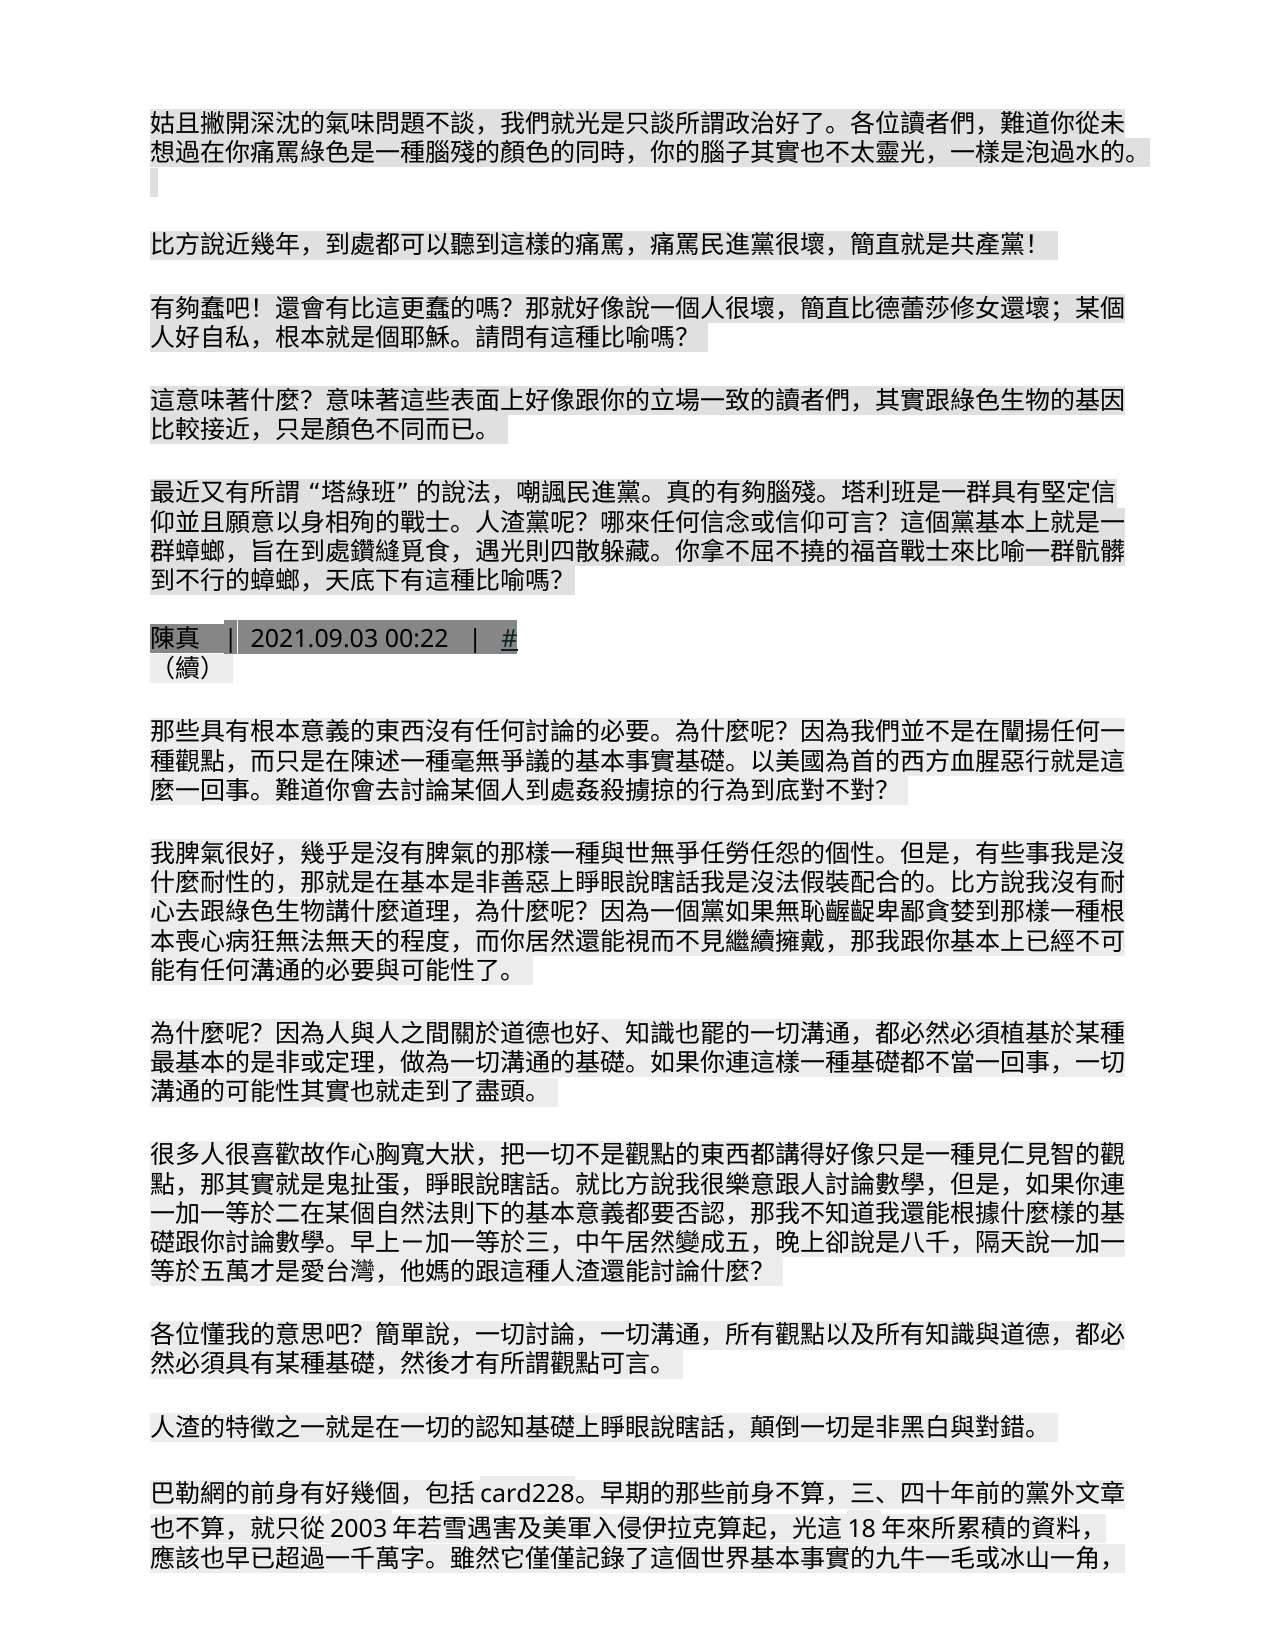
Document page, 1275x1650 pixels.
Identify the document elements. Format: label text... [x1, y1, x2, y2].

text （再續） 我喜歡朋友，但不喜歡讀者，不喜歡支持者。這讓我始終很排斥成為一名公眾人物。套句R.M.RILKE的話，“所謂名聲，不過就是一切誤解的總和”。 因此，朋友越多越好，至於讀者或支持者則敬謝不敏，因為他們往往只是讓我啞口無言而已。 長久以來，我發現，所謂讀者是這樣一種狀況，他們並不在乎你到底在想什麼或說什麼，而只是從你的文字中挖出一些能夠迎合他的某種既定立場的表面片段。不管你寫什麼，他就只對那些能夠滿足其特定立場的東西有興趣而已。 問題是，如果你不能理解某種 “世界”，你如何可能理解在那個 “世界” 底下的片語隻字？ 因此，當讀者們又找到另外一些與其立場不合的片段時，他們馬上就會翻臉了。 姑且撇開深沈的氣味問題不談，我們就光是只談所謂政治好了。各位讀者們，難道你從未想過在你痛罵綠色是一種腦殘的顏色的同時，你的腦子其實也不太靈光，一樣是泡過水的。 比方說近幾年，到處都可以聽到這樣的痛罵，痛罵民進黨很壞，簡直就是共產黨！ 有夠蠢吧！還會有比這更蠢的嗎？那就好像說一個人很壞，簡直比德蕾莎修女還壞；某個人好自私，根本就是個耶穌。請問有這種比喻嗎？ 這意味著什麼？意味著這些表面上好像跟你的立場一致的讀者們，其實跟綠色生物的基因比較接近，只是顏色不同而已。 最近又有所謂 “塔綠班” 的說法，嘲諷民進黨。真的有夠腦殘。塔利班是一群具有堅定信仰並且願意以身相殉的戰士。人渣黨呢？哪來任何信念或信仰可言？這個黨基本上就是一群蟑螂，旨在到處鑽縫覓食，遇光則四散躲藏。你拿不屈不撓的福音戰士來比喻一群骯髒到不行的蟑螂，天底下有這種比喻嗎？ [150, 75, 1125, 595]
text 陳真 | 2021.09.03 00:22 | # [150, 620, 1125, 654]
text （續） 那些具有根本意義的東西沒有任何討論的必要。為什麼呢？因為我們並不是在闡揚任何一種觀點，而只是在陳述一種毫無爭議的基本事實基礎。以美國為首的西方血腥惡行就是這麼一回事。難道你會去討論某個人到處姦殺擄掠的行為到底對不對？ 我脾氣很好，幾乎是沒有脾氣的那樣一種與世無爭任勞任怨的個性。但是，有些事我是沒什麼耐性的，那就是在基本是非善惡上睜眼說瞎話我是沒法假裝配合的。比方說我沒有耐心去跟綠色生物講什麼道理，為什麼呢？因為一個黨如果無恥齷齪卑鄙貪婪到那樣一種根本喪心病狂無法無天的程度，而你居然還能視而不見繼續擁戴，那我跟你基本上已經不可能有任何溝通的必要與可能性了。 為什麼呢？因為人與人之間關於道德也好、知識也罷的一切溝通，都必然必須植基於某種最基本的是非或定理，做為一切溝通的基礎。如果你連這樣一種基礎都不當一回事，一切溝通的可能性其實也就走到了盡頭。 很多人很喜歡故作心胸寬大狀，把一切不是觀點的東西都講得好像只是一種見仁見智的觀點，那其實就是鬼扯蛋，睜眼說瞎話。就比方說我很樂意跟人討論數學，但是，如果你連一加一等於二在某個自然法則下的基本意義都要否認，那我不知道我還能根據什麼樣的基礎跟你討論數學。早上ㄧ加一等於三，中午居然變成五，晚上卻說是八千，隔天說一加一等於五萬才是愛台灣，他媽的跟這種人渣還能討論什麼？ 各位懂我的意思吧？簡單說，一切討論，一切溝通，所有觀點以及所有知識與道德，都必然必須具有某種基礎，然後才有所謂觀點可言。 人渣的特徵之一就是在一切的認知基礎上睜眼說瞎話，顛倒一切是非黑白與對錯。 巴勒網的前身有好幾個，包括card228。早期的那些前身不算，三、四十年前的黨外文章也不算，就只從2003年若雪遇害及美軍入侵伊拉克算起，光這18年來所累積的資料，應該也早已超過一千萬字。雖然它僅僅記錄了這個世界基本事實的九牛一毛或冰山一角，但是，只要你真的有意願了解真相，光憑著這麼一點關於基礎問題的資料，事實上也已足夠澄清那些荒唐透頂的主流命題。 問題是，我可以打造一座水庫，但是你肯不肯取ㄧ瓢飲我卻無法左右。就如同阿桑吉的維基解密，揭露數千萬筆密件，但是如果你根本不當一回事，那我還能說些什麼？我總不可能扒開你的眼睛強迫你讀吧？讀不讀畢竟是你的所謂自由。你喜歡無腦地活著，我還能說些什麼呢？那畢竟是你的生命樣態，我難以置喙。 可是，當你選擇以那樣一種無腦的生物狀態活在這世上時，你卻又積極表達各種蠢到爆的想法，那不是很不可思議嗎？你哪有可能還會有什麼想法呢？就好像一個人如果連ㄧ加一等於二都能鬼扯瞎掰一通，難道我還能教你微積分嗎？連加法也教不了不是嗎？也就是說，我們之間已經沒有什麼好說的了。 我有很多朋友，我知道他們綠油油，我對他們的智商和道德感及美學能力感到很可悲。因此我會盡一切可能不去跟他們談論任何關於是非善惡的話題，因為我知道我們之間並不存在這方面任何溝通的可能性。如果他們硬要談，我知道這份友誼很可能就會喪失。我們只能談談天氣，談談爸爸經媽媽經，談談醫學常識，談談人際之間的八卦，如此而已。 談這些當然也很有意義，但是那種感覺就好像在欺騙人一樣 ，我被迫得千方百計刻意迴避那些同樣具有深刻意義的價值問題，以免傷害了對方，以免傷害了彼此的關係。這也是為什麼我平常生活盡可能絕口不談所謂政治的原因，因為在這個被充份洗腦半個多世紀的小島上，明白人太少，知音難尋。 我始終覺得，人與人之間心靈的距離不是來自階級，不是來自學經歷，不是來自任何觀點，而是來自基本的美感或氣味。所謂知音就是彼此對於美醜善惡的評價與感受具有某種深沈的相似性。 我喜歡沈從文，喜歡維根斯坦，無非也只是因為他們的氣味與我相近。我跟他們彷彿呼吸著同樣的空氣。這樣一種關乎氣味的問題，當然又比政治上的基礎問題又更深刻不知道幾億萬光年了。題外話。 [150, 654, 1125, 1573]
